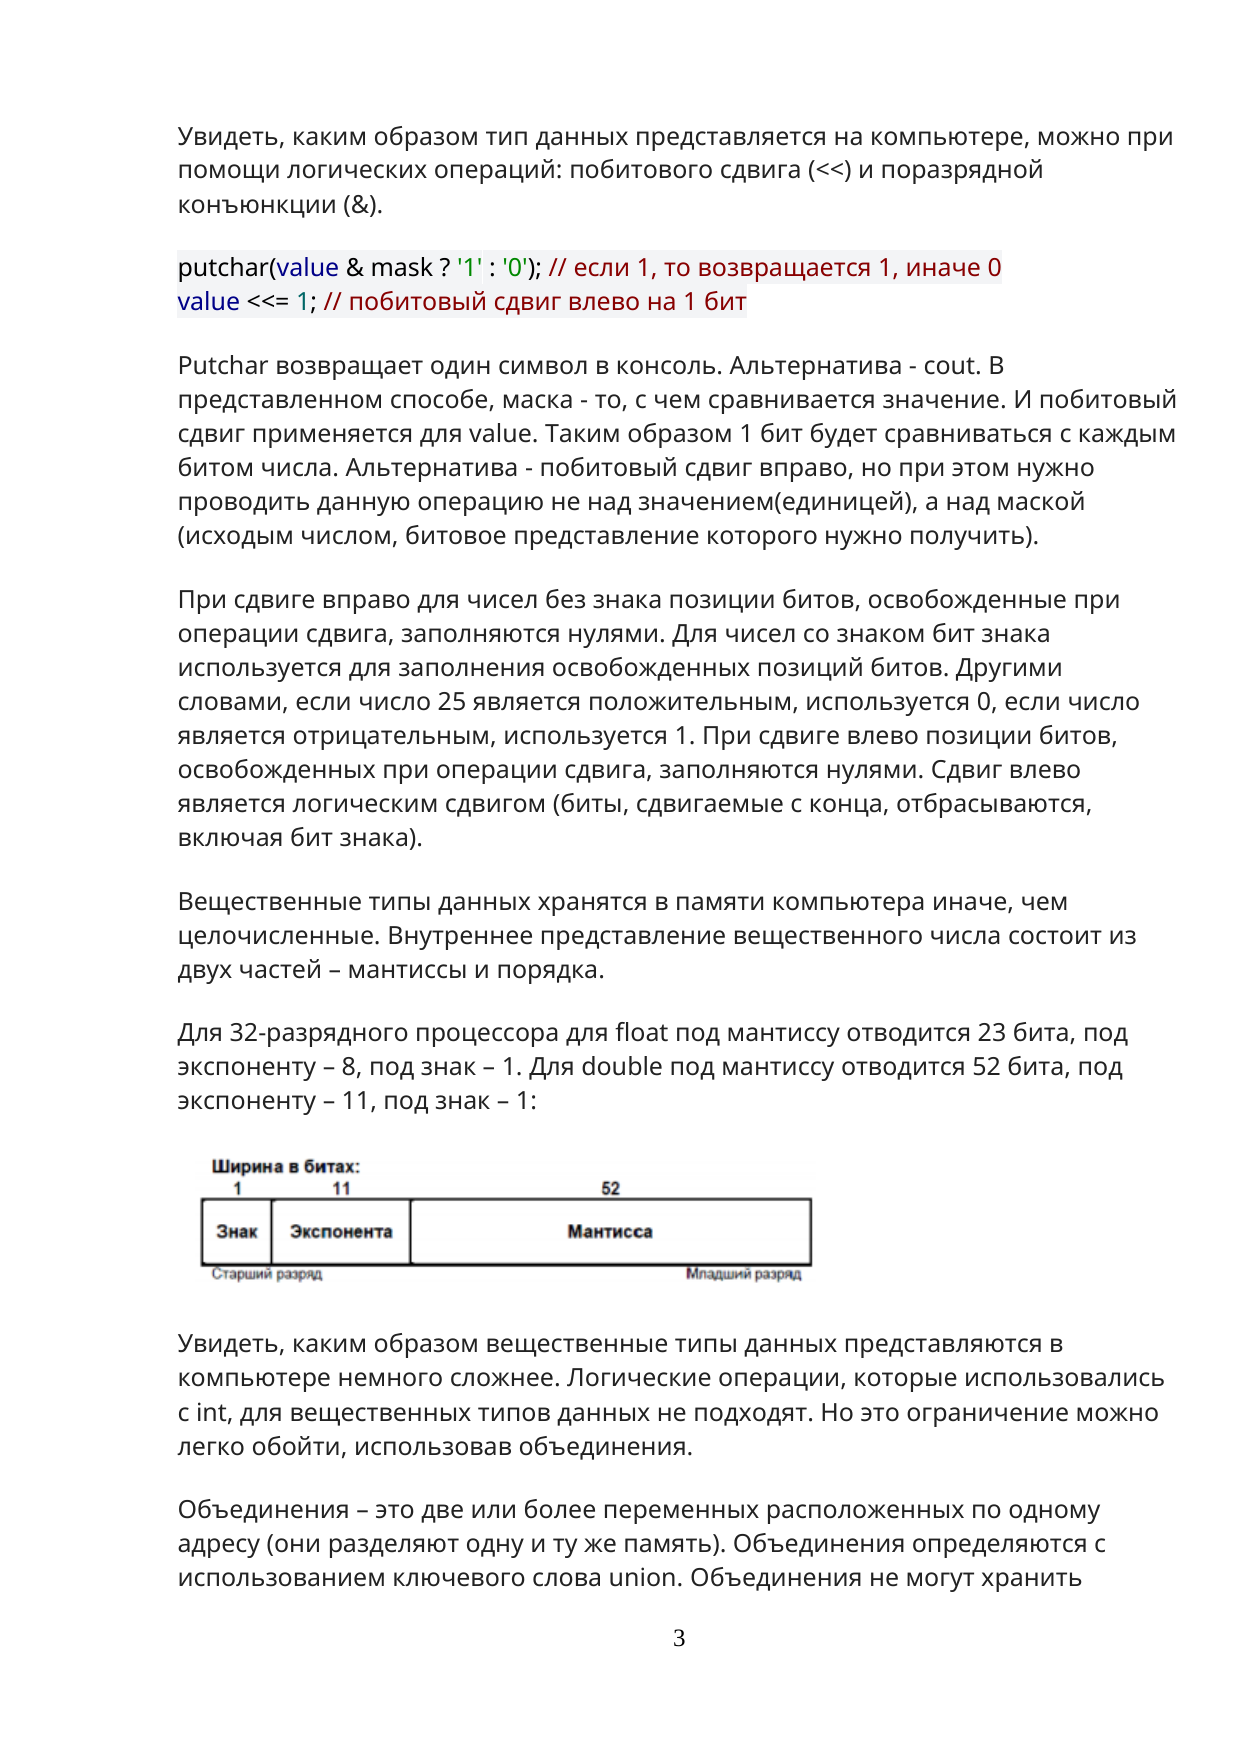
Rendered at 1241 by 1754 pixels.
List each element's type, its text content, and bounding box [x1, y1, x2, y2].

text value <<= 1; // побитовый сдвиг влево на 1 бит [177, 284, 1181, 318]
picture [177, 1146, 828, 1297]
subtitle Увидеть, каким образом тип данных представляется на компьютере, можно при помощи логических операций: побитового сдвига (<<) и поразрядной конъюнкции (&). [177, 118, 1181, 220]
subtitle Вещественные типы данных хранятся в памяти компьютера иначе, чем целочисленные. Внутреннее представление вещественного числа состоит из двух частей – мантиссы и порядка. [177, 883, 1181, 985]
subtitle Увидеть, каким образом вещественные типы данных представляются в компьютере немного сложнее. Логические операции, которые использовались с int, для вещественных типов данных не подходят. Но это ограничение можно легко обойти, использовав объединения. [177, 1326, 1181, 1462]
text putchar(value & mask ? '1' : '0'); // если 1, то возвращается 1, иначе 0 [177, 250, 1181, 284]
subtitle При сдвиге вправо для чисел без знака позиции битов, освобожденные при операции сдвига, заполняются нулями. Для чисел со знаком бит знака используется для заполнения освобожденных позиций битов. Другими словами, если число 25 является положительным, используется 0, если число является отрицательным, используется 1. При сдвиге влево позиции битов, освобожденных при операции сдвига, заполняются нулями. Сдвиг влево является логическим сдвигом (биты, сдвигаемые с конца, отбрасываются, включая бит знака). [177, 581, 1181, 854]
subtitle Объединения – это две или более переменных расположенных по одному адресу (они разделяют одну и ту же память). Объединения определяются с использованием ключевого слова union. Объединения не могут хранить [177, 1492, 1181, 1594]
subtitle Для 32-разрядного процессора для float под мантиссу отводится 23 бита, под экспоненту – 8, под знак – 1. Для double под мантиссу отводится 52 бита, под экспоненту – 11, под знак – 1: [177, 1015, 1181, 1117]
subtitle Putchar возвращает один символ в консоль. Альтернатива - cout. В представленном способе, маска - то, с чем сравнивается значение. И побитовый сдвиг применяется для value. Таким образом 1 бит будет сравниваться с каждым битом числа. Альтернатива - побитовый сдвиг вправо, но при этом нужно проводить данную операцию не над значением(единицей), а над маской (исходым числом, битовое представление которого нужно получить). [177, 347, 1181, 552]
